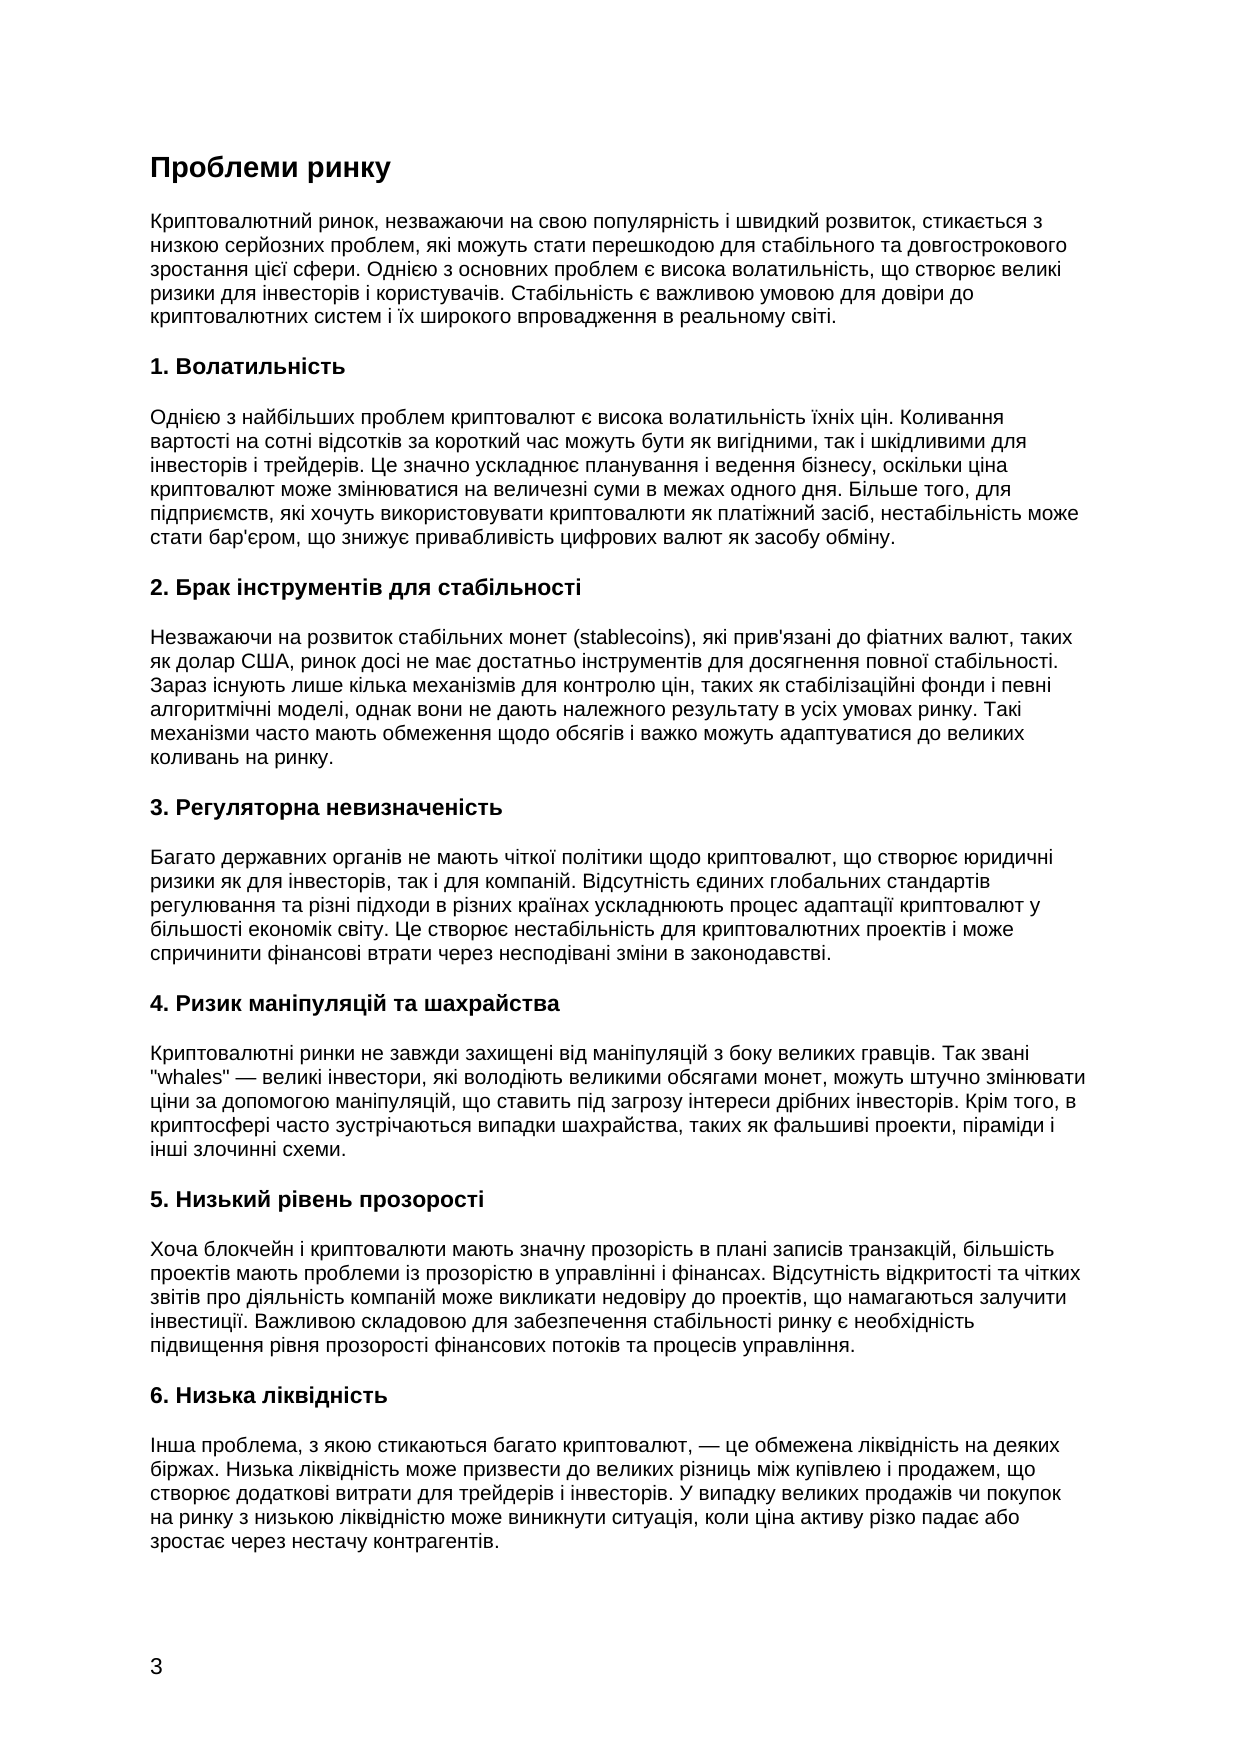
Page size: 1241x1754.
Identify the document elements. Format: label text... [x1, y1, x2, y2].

subtitle 1. Волатильність [150, 353, 1090, 380]
text Незважаючи на розвиток стабільних монет (stablecoins), які прив'язані до фіатних валют, таких як долар США, ринок досі не має достатньо інструментів для досягнення повної стабільності. Зараз існують лише кілька механізмів для контролю цін, таких як стабілізаційні фонди і певні алгоритмічні моделі, однак вони не дають належного результату в усіх умовах ринку. Такі механізми часто мають обмеження щодо обсягів і важко можуть адаптуватися до великих коливань на ринку. [150, 625, 1090, 768]
subtitle 6. Низька ліквідність [150, 1382, 1090, 1408]
text Криптовалютний ринок, незважаючи на свою популярність і швидкий розвиток, стикається з низкою серйозних проблем, які можуть стати перешкодою для стабільного та довгострокового зростання цієї сфери. Однією з основних проблем є висока волатильність, що створює великі ризики для інвесторів і користувачів. Стабільність є важливою умовою для довіри до криптовалютних систем і їх широкого впровадження в реальному світі. [150, 208, 1090, 328]
subtitle 4. Ризик маніпуляцій та шахрайства [150, 990, 1090, 1016]
subtitle 3. Регуляторна невизначеність [150, 793, 1090, 820]
text Хоча блокчейн і криптовалюти мають значну прозорість в плані записів транзакцій, більшість проектів мають проблеми із прозорістю в управлінні і фінансах. Відсутність відкритості та чітких звітів про діяльність компаній може викликати недовіру до проектів, що намагаються залучити інвестиції. Важливою складовою для забезпечення стабільності ринку є необхідність підвищення рівня прозорості фінансових потоків та процесів управління. [150, 1237, 1090, 1357]
text Багато державних органів не мають чіткої політики щодо криптовалют, що створює юридичні ризики як для інвесторів, так і для компаній. Відсутність єдиних глобальних стандартів регулювання та різні підходи в різних країнах ускладнюють процес адаптації криптовалют у більшості економік світу. Це створює нестабільність для криптовалютних проектів і може спричинити фінансові втрати через несподівані зміни в законодавстві. [150, 845, 1090, 965]
text Інша проблема, з якою стикаються багато криптовалют, — це обмежена ліквідність на деяких біржах. Низька ліквідність може призвести до великих різниць між купівлею і продажем, що створює додаткові витрати для трейдерів і інвесторів. У випадку великих продажів чи покупок на ринку з низькою ліквідністю може виникнути ситуація, коли ціна активу різко падає або зростає через нестачу контрагентів. [150, 1433, 1090, 1553]
text Однією з найбільших проблем криптовалют є висока волатильність їхніх цін. Коливання вартості на сотні відсотків за короткий час можуть бути як вигідними, так і шкідливими для інвесторів і трейдерів. Це значно ускладнює планування і ведення бізнесу, оскільки ціна криптовалют може змінюватися на величезні суми в межах одного дня. Більше того, для підприємств, які хочуть використовувати криптовалюти як платіжний засіб, нестабільність може стати бар'єром, що знижує привабливість цифрових валют як засобу обміну. [150, 405, 1090, 548]
text Криптовалютні ринки не завжди захищені від маніпуляцій з боку великих гравців. Так звані "whales" — великі інвестори, які володіють великими обсягами монет, можуть штучно змінювати ціни за допомогою маніпуляцій, що ставить під загрозу інтереси дрібних інвесторів. Крім того, в криптосфері часто зустрічаються випадки шахрайства, таких як фальшиві проекти, піраміди і інші злочинні схеми. [150, 1041, 1090, 1161]
subtitle 2. Брак інструментів для стабільності [150, 573, 1090, 600]
subtitle 5. Низький рівень прозорості [150, 1186, 1090, 1212]
subtitle Проблеми ринку [150, 150, 1090, 183]
